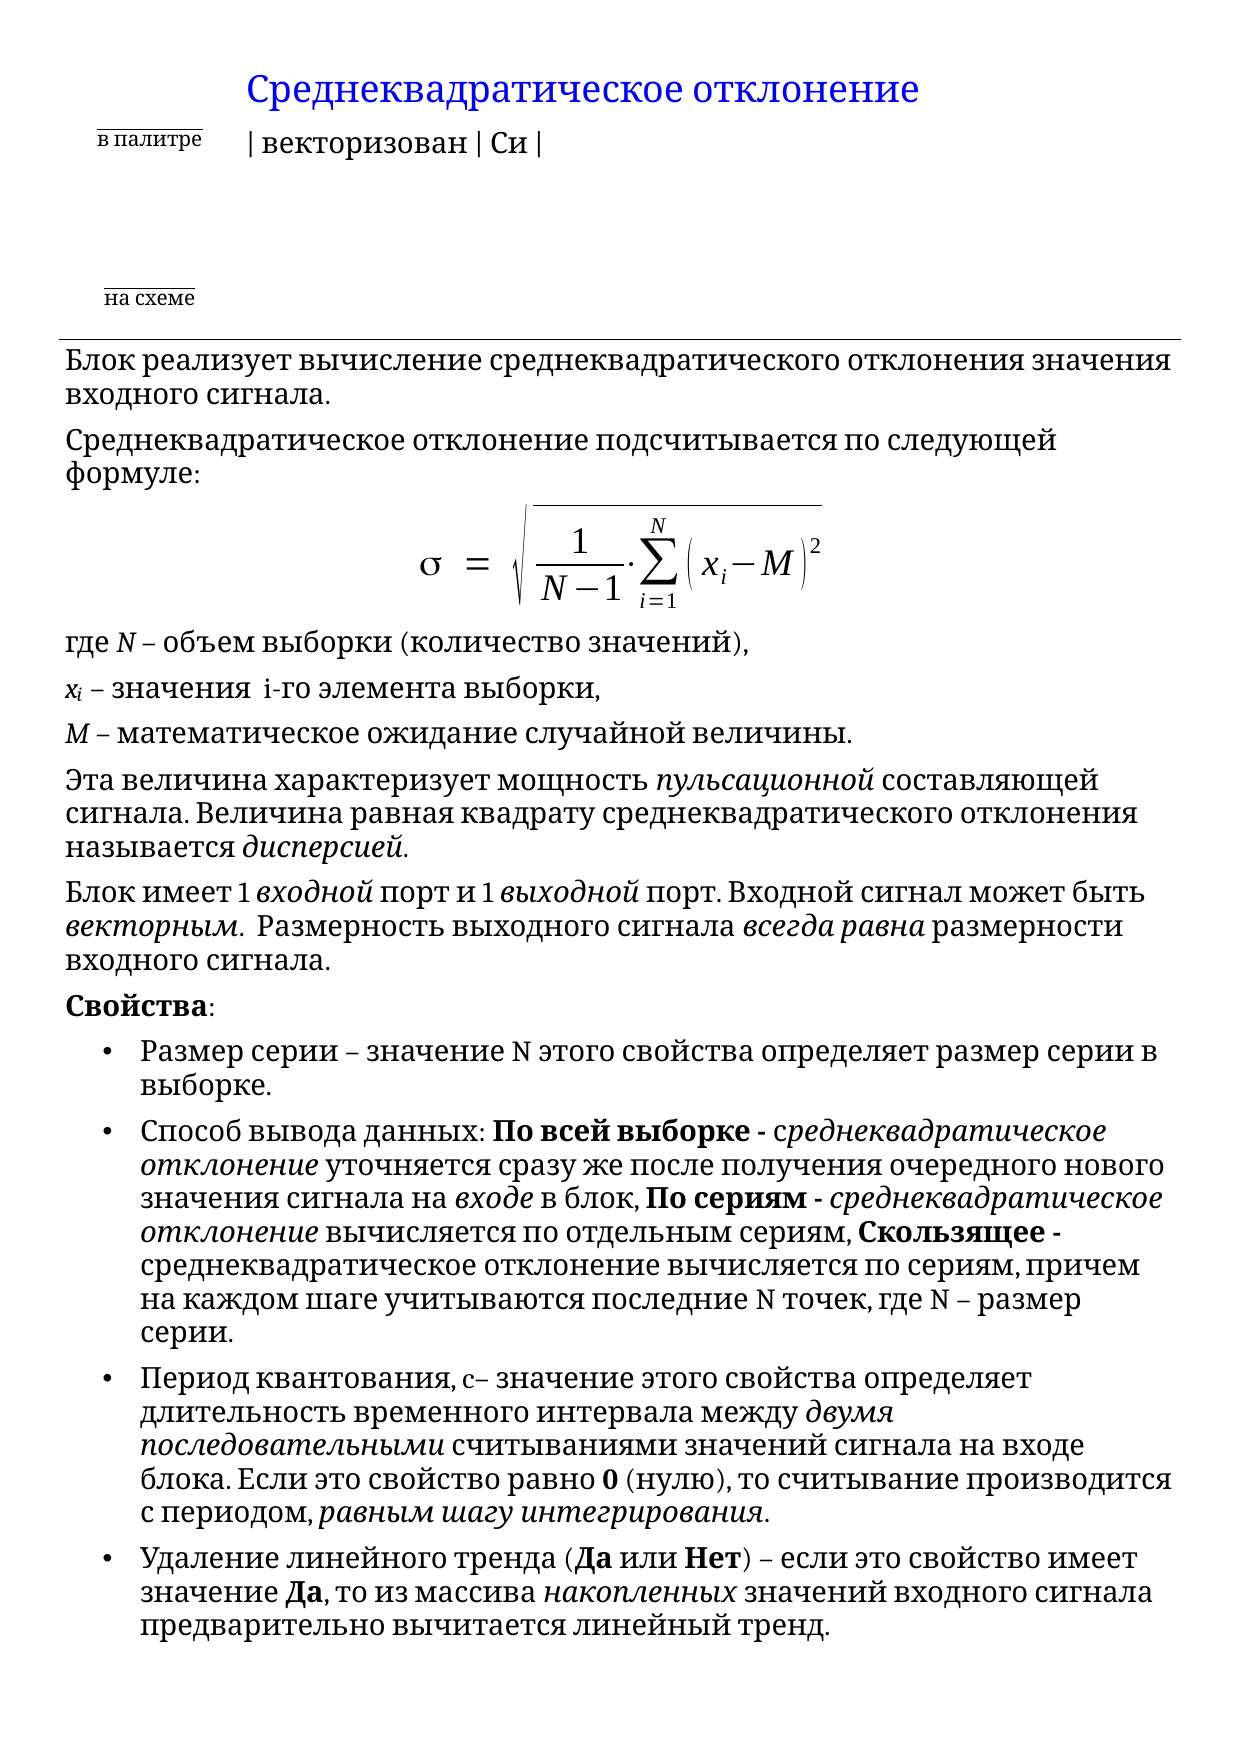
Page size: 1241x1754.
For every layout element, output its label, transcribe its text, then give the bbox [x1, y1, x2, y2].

table_cell [59, 179, 240, 281]
table_cell | векторизован | Си | [240, 122, 1181, 179]
table_cell в палитре [59, 122, 240, 179]
table_cell Блок реализует вычисление среднеквадратического отклонения значения входного сигнала. Среднеквадратическое отклонение подсчитывается по следующей формуле: где N – объем выборки (количество значений), xᵢ – значения i-го элемента выборки, M – математическое ожидание случайной величины. Эта величина характеризует мощность пульсационной составляющей сигнала. Величина равная квадрату среднеквадратического отклонения называется дисперсией. Блок имеет 1 входной порт и 1 выходной порт. Входной сигнал может быть векторным. Размерность выходного сигнала всегда равна размерности входного сигнала. Свойства: Размер серии – значение N этого свойства определяет размер серии в выборке. Способ вывода данных: По всей выборке - среднеквадратическое отклонение уточняется сразу же после получения очередного нового значения сигнала на входе в блок, По сериям - среднеквадратическое отклонение вычисляется по отдельным сериям, Скользящее - среднеквадратическое отклонение вычисляется по сериям, причем на каждом шаге учитываются последние N точек, где N – размер серии. Период квантования, c– значение этого свойства определяет длительность временного интервала между двумя последовательными считываниями значений сигнала на входе блока. Если это свойство равно 0 (нулю), то считывание производится с периодом, равным шагу интегрирования. Удаление линейного тренда (Да или Нет) – если это свойство имеет значение Да, то из массива накопленных значений входного сигнала предварительно вычитается линейный тренд. [59, 340, 1181, 1661]
table_header Среднеквадратическое отклонение [240, 59, 1181, 122]
table_cell на схеме [59, 281, 240, 338]
table_cell [240, 281, 1181, 338]
table_cell [240, 179, 1181, 281]
table_header [59, 59, 240, 122]
